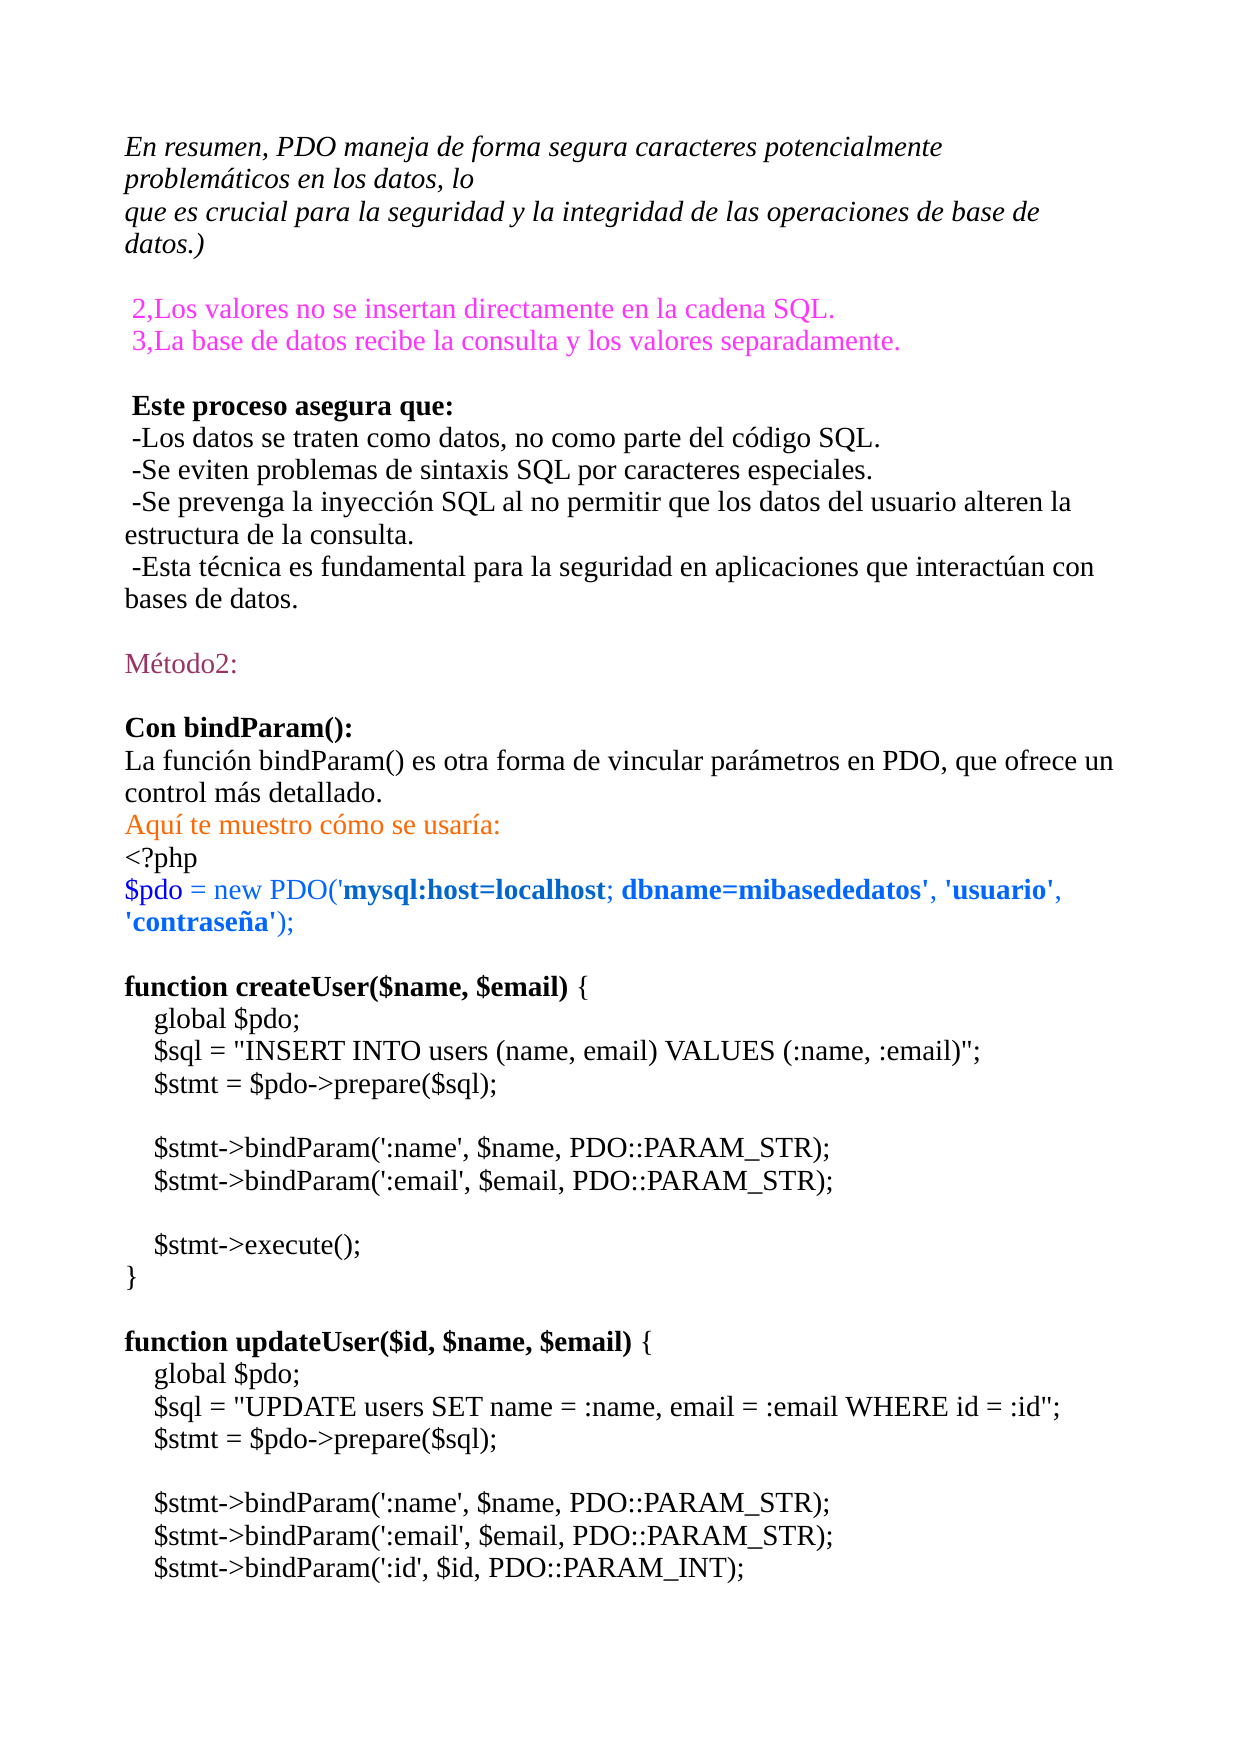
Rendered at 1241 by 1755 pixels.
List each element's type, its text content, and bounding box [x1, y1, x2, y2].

text $stmt->bindParam(':email', $email, PDO::PARAM_STR); [118, 1164, 1122, 1196]
text function updateUser($id, $name, $email) { [118, 1325, 1122, 1358]
text $stmt = $pdo->prepare($sql); [118, 1422, 1122, 1454]
text $stmt = $pdo->prepare($sql); [118, 1067, 1122, 1099]
text que es crucial para la seguridad y la integridad de las operaciones de base de datos.) [118, 195, 1122, 260]
text Método2: [118, 647, 1122, 679]
text $sql = "UPDATE users SET name = :name, email = :email WHERE id = :id"; [118, 1390, 1122, 1422]
text La función bindParam() es otra forma de vincular parámetros en PDO, que ofrece un control más detallado. [118, 744, 1122, 809]
text $pdo = new PDO('mysql:host=localhost; dbname=mibasededatos', 'usuario', 'contraseña'); [118, 873, 1122, 938]
text Este proceso asegura que: [118, 389, 1122, 421]
text <?php [118, 841, 1122, 873]
text 3,La base de datos recibe la consulta y los valores separadamente. [118, 324, 1122, 357]
text $stmt->bindParam(':id', $id, PDO::PARAM_INT); [118, 1551, 1122, 1584]
text $stmt->bindParam(':email', $email, PDO::PARAM_STR); [118, 1519, 1122, 1551]
text $stmt->bindParam(':name', $name, PDO::PARAM_STR); [118, 1132, 1122, 1164]
text -Se prevenga la inyección SQL al no permitir que los datos del usuario alteren la estructura de la consulta. [118, 486, 1122, 550]
text Aquí te muestro cómo se usaría: [118, 809, 1122, 841]
text 2,Los valores no se insertan directamente en la cadena SQL. [118, 292, 1122, 324]
text Con bindParam(): [118, 712, 1122, 744]
text -Esta técnica es fundamental para la seguridad en aplicaciones que interactúan con bases de datos. [118, 550, 1122, 615]
text global $pdo; [118, 1002, 1122, 1035]
text -Se eviten problemas de sintaxis SQL por caracteres especiales. [118, 453, 1122, 486]
text En resumen, PDO maneja de forma segura caracteres potencialmente problemáticos en los datos, lo [118, 124, 1122, 195]
text function createUser($name, $email) { [118, 970, 1122, 1002]
text $stmt->bindParam(':name', $name, PDO::PARAM_STR); [118, 1487, 1122, 1519]
text } [118, 1261, 1122, 1293]
text $stmt->execute(); [118, 1228, 1122, 1261]
text global $pdo; [118, 1358, 1122, 1390]
text $sql = "INSERT INTO users (name, email) VALUES (:name, :email)"; [118, 1035, 1122, 1067]
text -Los datos se traten como datos, no como parte del código SQL. [118, 421, 1122, 453]
